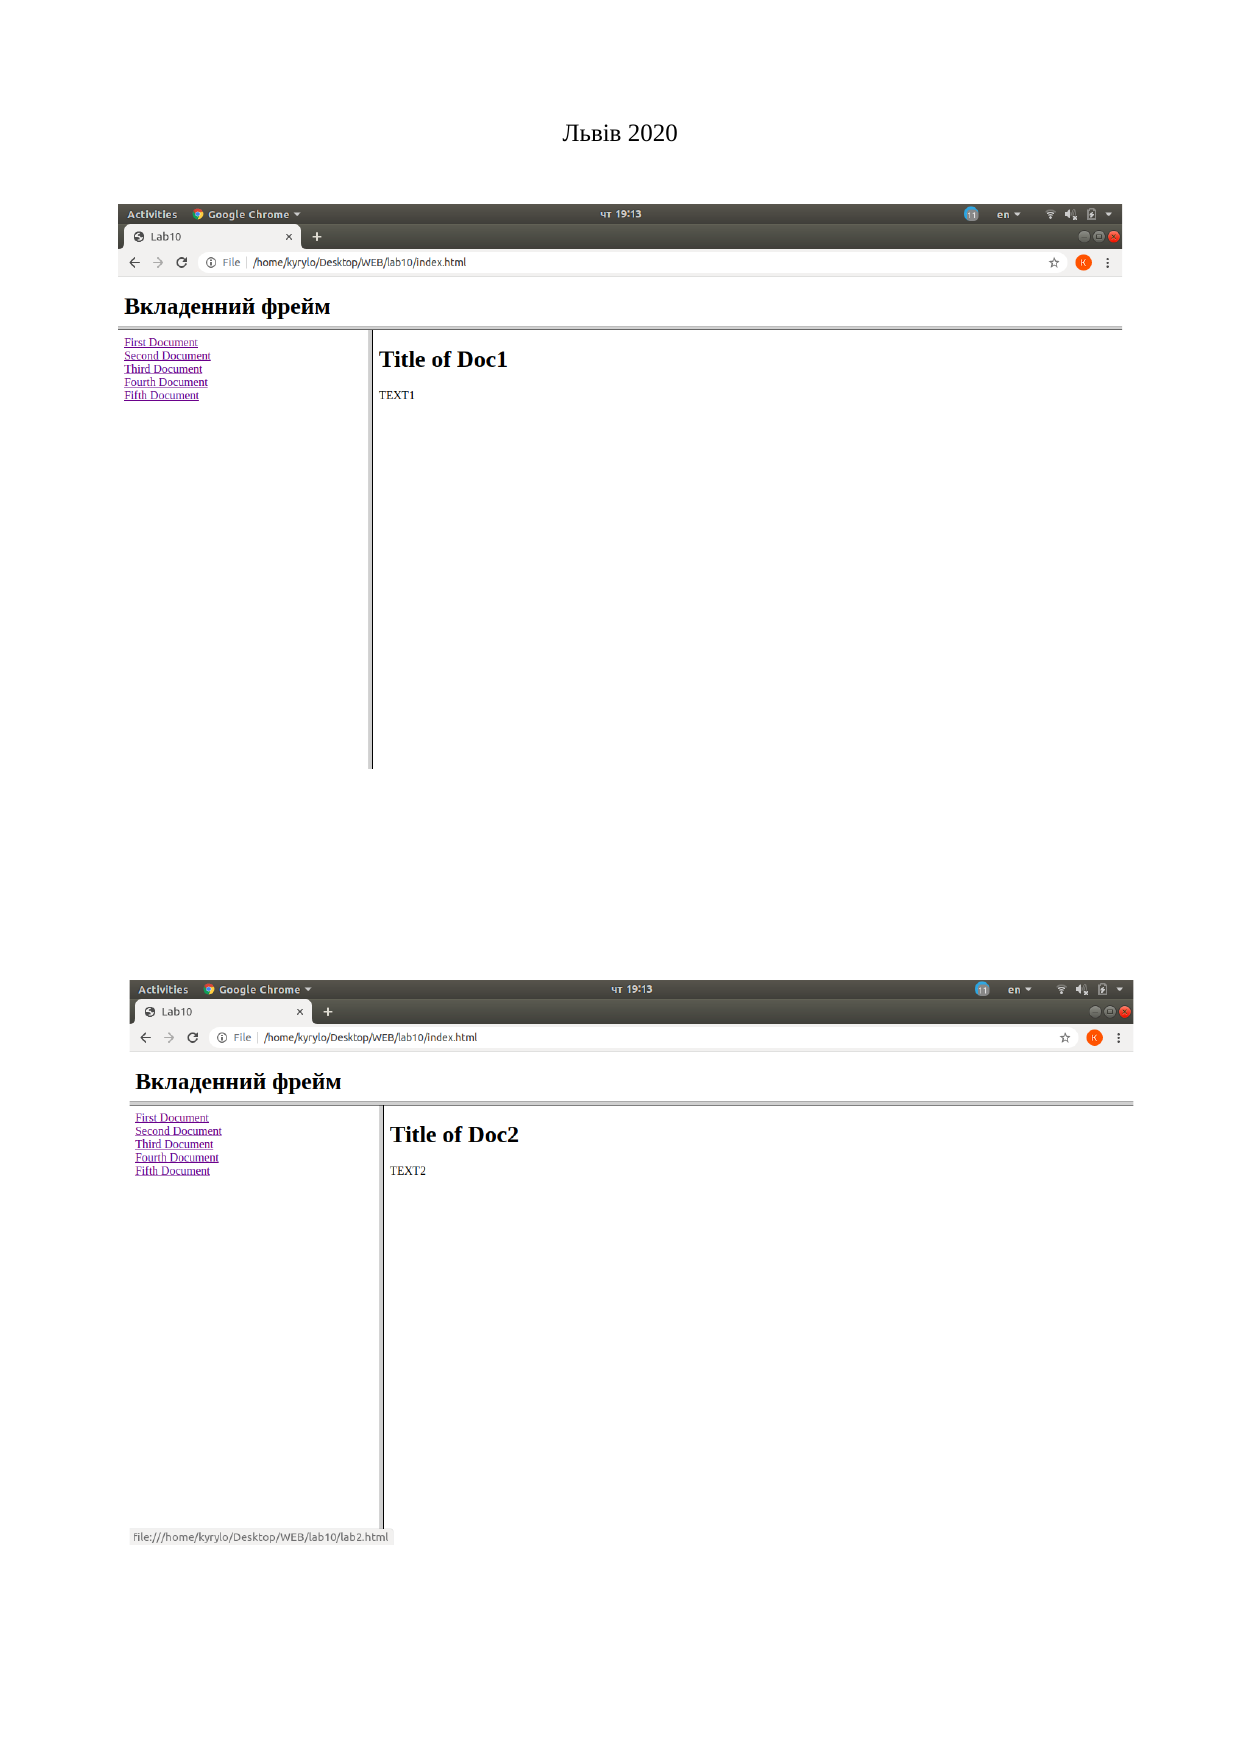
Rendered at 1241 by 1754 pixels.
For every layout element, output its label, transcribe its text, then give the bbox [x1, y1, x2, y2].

picture [118, 204, 1123, 769]
text Львів 2020 [118, 118, 1122, 147]
picture [129, 980, 1134, 1545]
